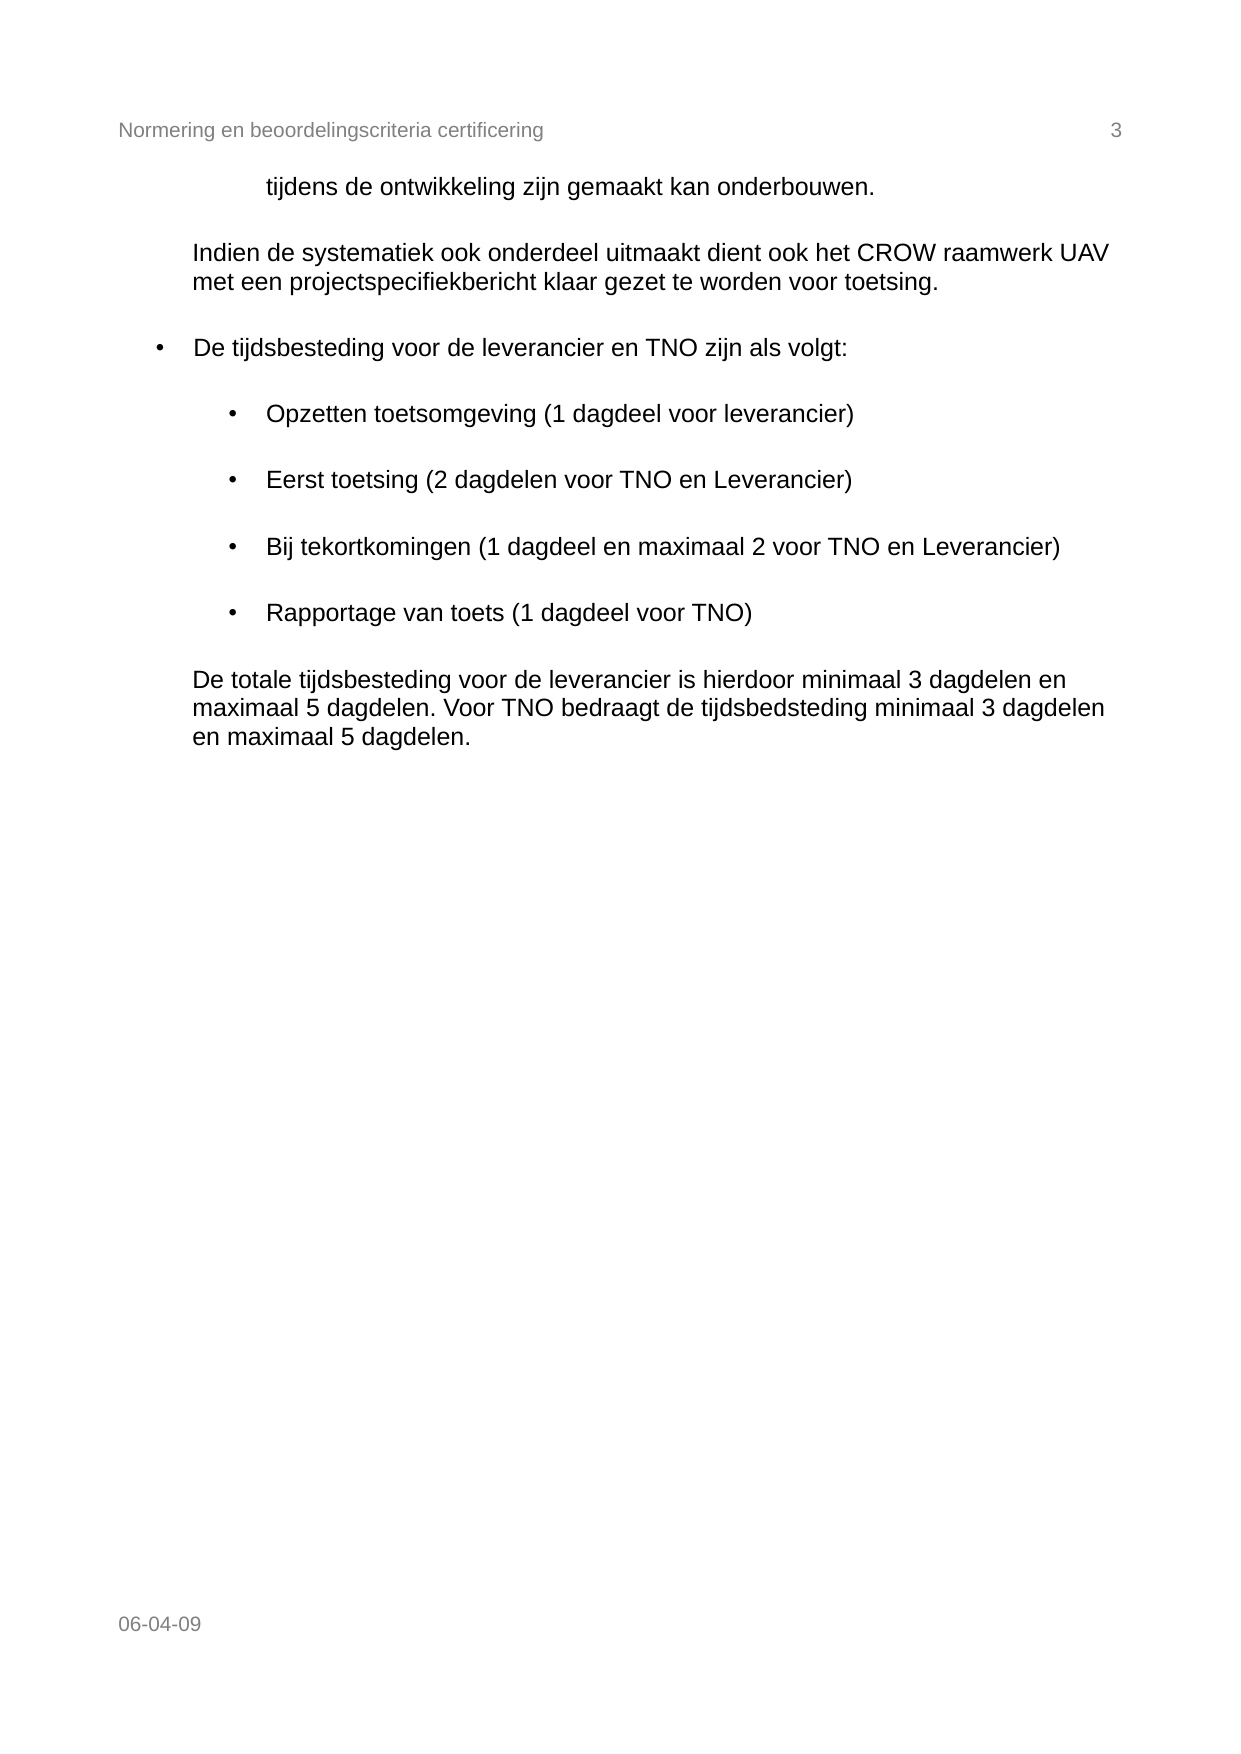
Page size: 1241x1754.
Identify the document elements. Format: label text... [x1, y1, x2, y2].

list Opzetten toetsomgeving (1 dagdeel voor leverancier) [228, 399, 1122, 428]
list Eerst toetsing (2 dagdelen voor TNO en Leverancier) [228, 466, 1122, 494]
list De totale tijdsbesteding voor de leverancier is hierdoor minimaal 3 dagdelen en maximaal 5 dagdelen. Voor TNO bedraagt de tijdsbedsteding minimaal 3 dagdelen en maximaal 5 dagdelen. [192, 664, 1122, 751]
list Rapportage van toets (1 dagdeel voor TNO) [228, 598, 1122, 627]
list Bij tekortkomingen (1 dagdeel en maximaal 2 voor TNO en Leverancier) [228, 532, 1122, 561]
list Indien de systematiek ook onderdeel uitmaakt dient ook het CROW raamwerk UAV met een projectspecifiekbericht klaar gezet te worden voor toetsing. [154, 238, 1122, 295]
list De tijdsbesteding voor de leverancier en TNO zijn als volgt: [156, 333, 1122, 362]
list tijdens de ontwikkeling zijn gemaakt kan onderbouwen. [228, 172, 1122, 200]
